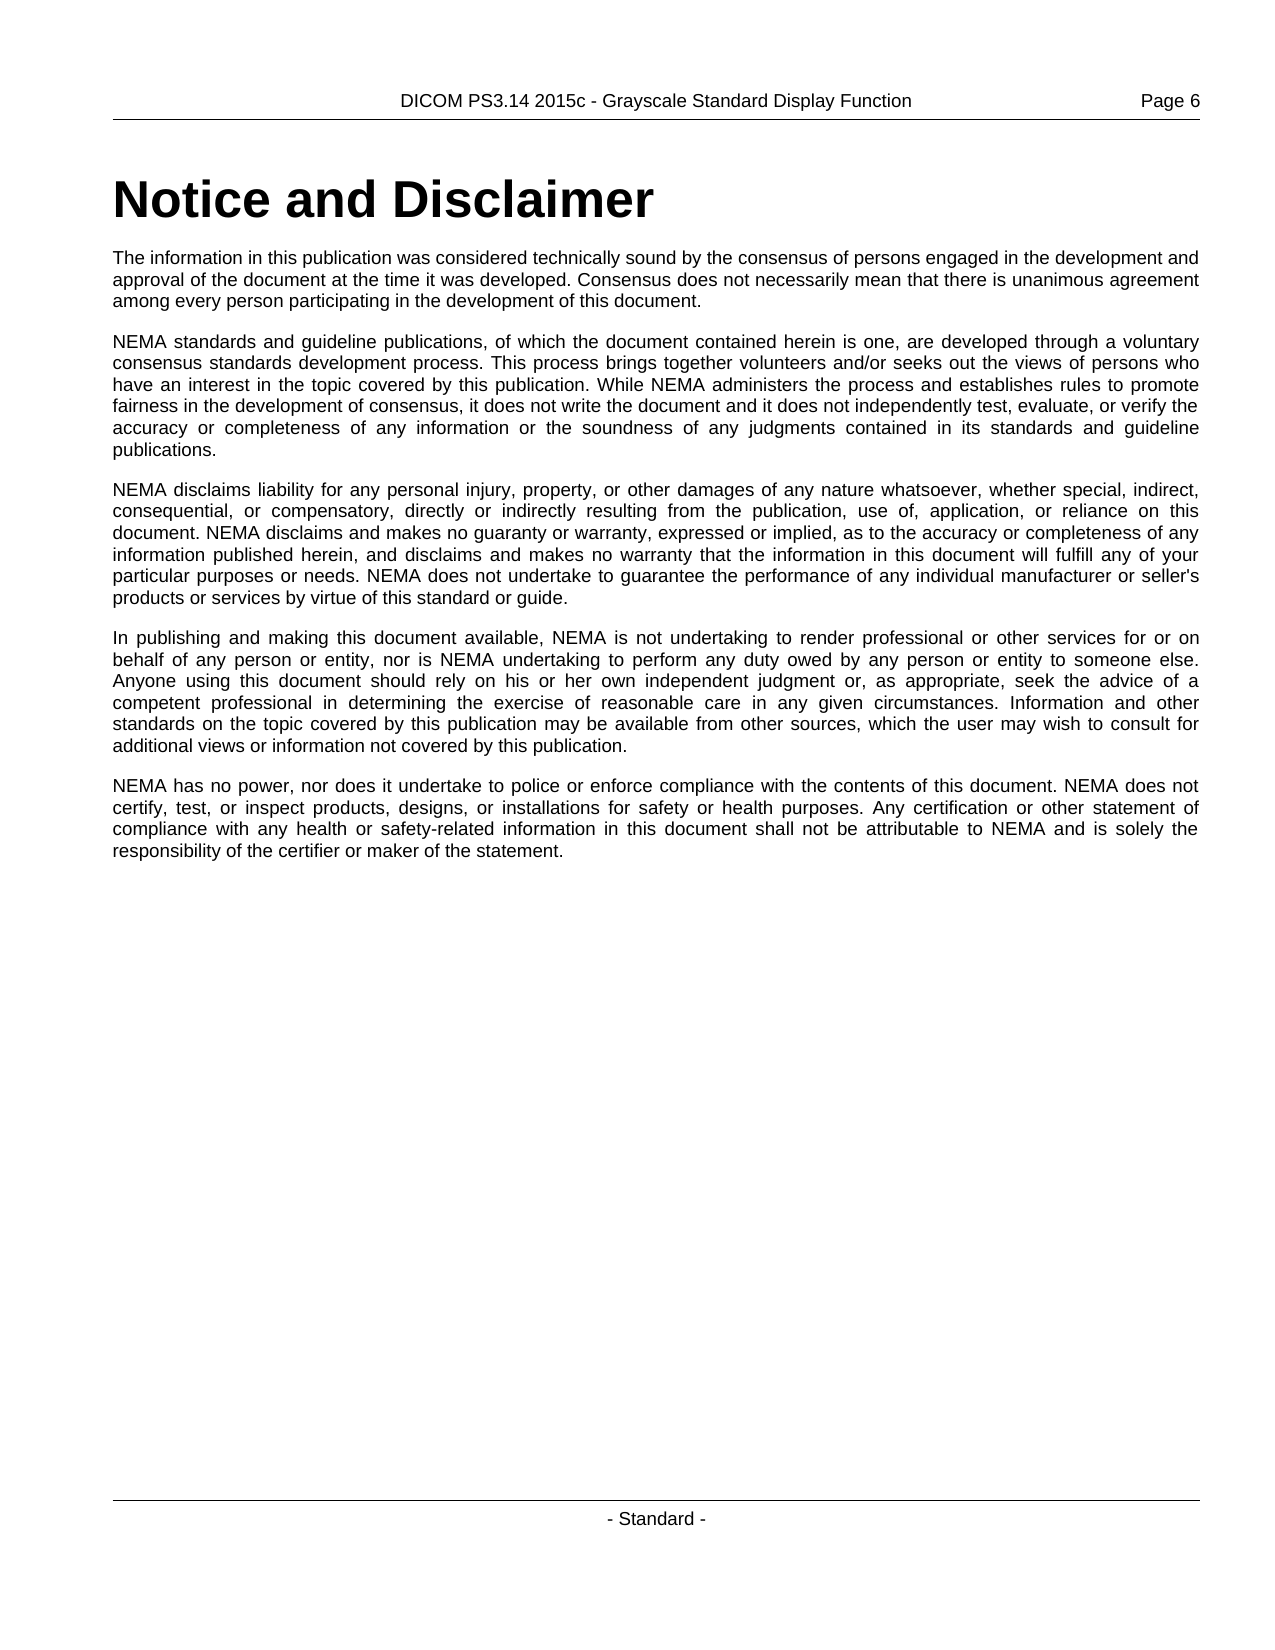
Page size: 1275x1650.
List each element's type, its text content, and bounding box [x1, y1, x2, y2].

text NEMA disclaims liability for any personal injury, property, or other damages of any nature whatsoever, whether special, indirect, consequential, or compensatory, directly or indirectly resulting from the publication, use of, application, or reliance on this document. NEMA disclaims and makes no guaranty or warranty, expressed or implied, as to the accuracy or completeness of any information published herein, and disclaims and makes no warranty that the information in this document will fulfill any of your particular purposes or needs. NEMA does not undertake to guarantee the performance of any individual manufacturer or seller's products or services by virtue of this standard or guide. [112, 479, 1200, 608]
text NEMA has no power, nor does it undertake to police or enforce compliance with the contents of this document. NEMA does not certify, test, or inspect products, designs, or installations for safety or health purposes. Any certification or other statement of compliance with any health or safety-related information in this document shall not be attributable to NEMA and is solely the responsibility of the certifier or maker of the statement. [112, 775, 1200, 861]
text The information in this publication was considered technically sound by the consensus of persons engaged in the development and approval of the document at the time it was developed. Consensus does not necessarily mean that there is unanimous agreement among every person participating in the development of this document. [112, 247, 1200, 312]
text Notice and Disclaimer [112, 169, 1200, 228]
text In publishing and making this document available, NEMA is not undertaking to render professional or other services for or on behalf of any person or entity, nor is NEMA undertaking to perform any duty owed by any person or entity to someone else. Anyone using this document should rely on his or her own independent judgment or, as appropriate, seek the advice of a competent professional in determining the exercise of reasonable care in any given circumstances. Information and other standards on the topic covered by this publication may be available from other sources, which the user may wish to consult for additional views or information not covered by this publication. [112, 627, 1200, 756]
text NEMA standards and guideline publications, of which the document contained herein is one, are developed through a voluntary consensus standards development process. This process brings together volunteers and/or seeks out the views of persons who have an interest in the topic covered by this publication. While NEMA administers the process and establishes rules to promote fairness in the development of consensus, it does not write the document and it does not independently test, evaluate, or verify the accuracy or completeness of any information or the soundness of any judgments contained in its standards and guideline publications. [112, 331, 1200, 460]
